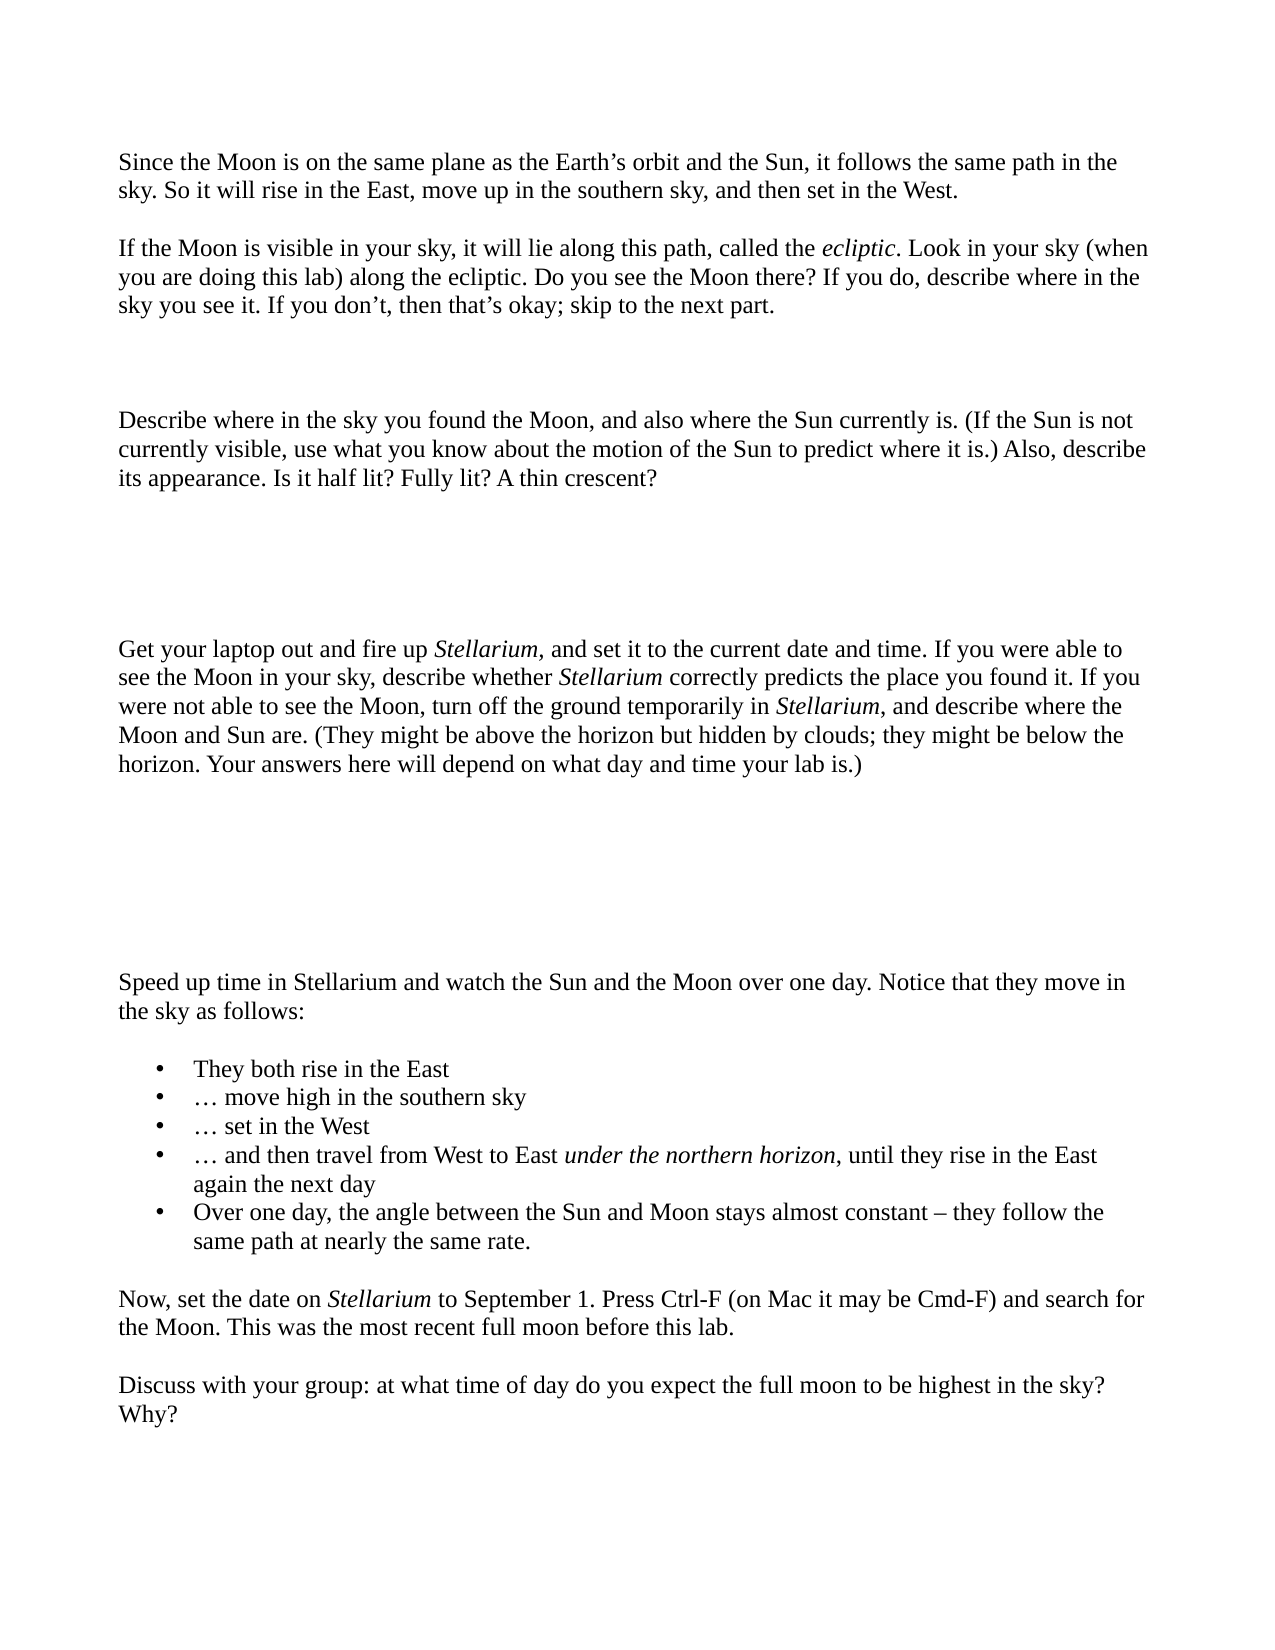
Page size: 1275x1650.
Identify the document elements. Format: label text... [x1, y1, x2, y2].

text If the Moon is visible in your sky, it will lie along this path, called the ecliptic. Look in your sky (when you are doing this lab) along the ecliptic. Do you see the Moon there? If you do, describe where in the sky you see it. If you don’t, then that’s okay; skip to the next part. [118, 233, 1157, 319]
list Over one day, the angle between the Sun and Moon stays almost constant – they follow the same path at nearly the same rate. [156, 1197, 1157, 1255]
list … move high in the southern sky [156, 1082, 1157, 1111]
list … set in the West [156, 1111, 1157, 1140]
table_header [118, 835, 1157, 910]
text Now, set the date on Stellarium to September 1. Press Ctrl-F (on Mac it may be Cmd-F) and search for the Moon. This was the most recent full moon before this lab. [118, 1284, 1157, 1341]
table_header [118, 1428, 1157, 1502]
text Get your laptop out and fire up Stellarium, and set it to the current date and time. If you were able to see the Moon in your sky, describe whether Stellarium correctly predicts the place you found it. If you were not able to see the Moon, turn off the ground temporarily in Stellarium, and describe where the Moon and Sun are. (They might be above the horizon but hidden by clouds; they might be below the horizon. Your answers here will depend on what day and time your lab is.) [118, 634, 1157, 777]
text Since the Moon is on the same plane as the Earth’s orbit and the Sun, it follows the same path in the sky. So it will rise in the East, move up in the southern sky, and then set in the West. [118, 147, 1157, 204]
text Discuss with your group: at what time of day do you expect the full moon to be highest in the sky? Why? [118, 1370, 1157, 1427]
table_header [118, 521, 1157, 605]
text Describe where in the sky you found the Moon, and also where the Sun currently is. (If the Sun is not currently visible, use what you know about the motion of the Sun to predict where it is.) Also, describe its appearance. Is it half lit? Fully lit? A thin crescent? [118, 406, 1157, 492]
text Speed up time in Stellarium and watch the Sun and the Moon over one day. Notice that they move in the sky as follows: [118, 967, 1157, 1025]
list They both rise in the East [156, 1054, 1157, 1082]
list … and then travel from West to East under the northern horizon, until they rise in the East again the next day [156, 1140, 1157, 1197]
